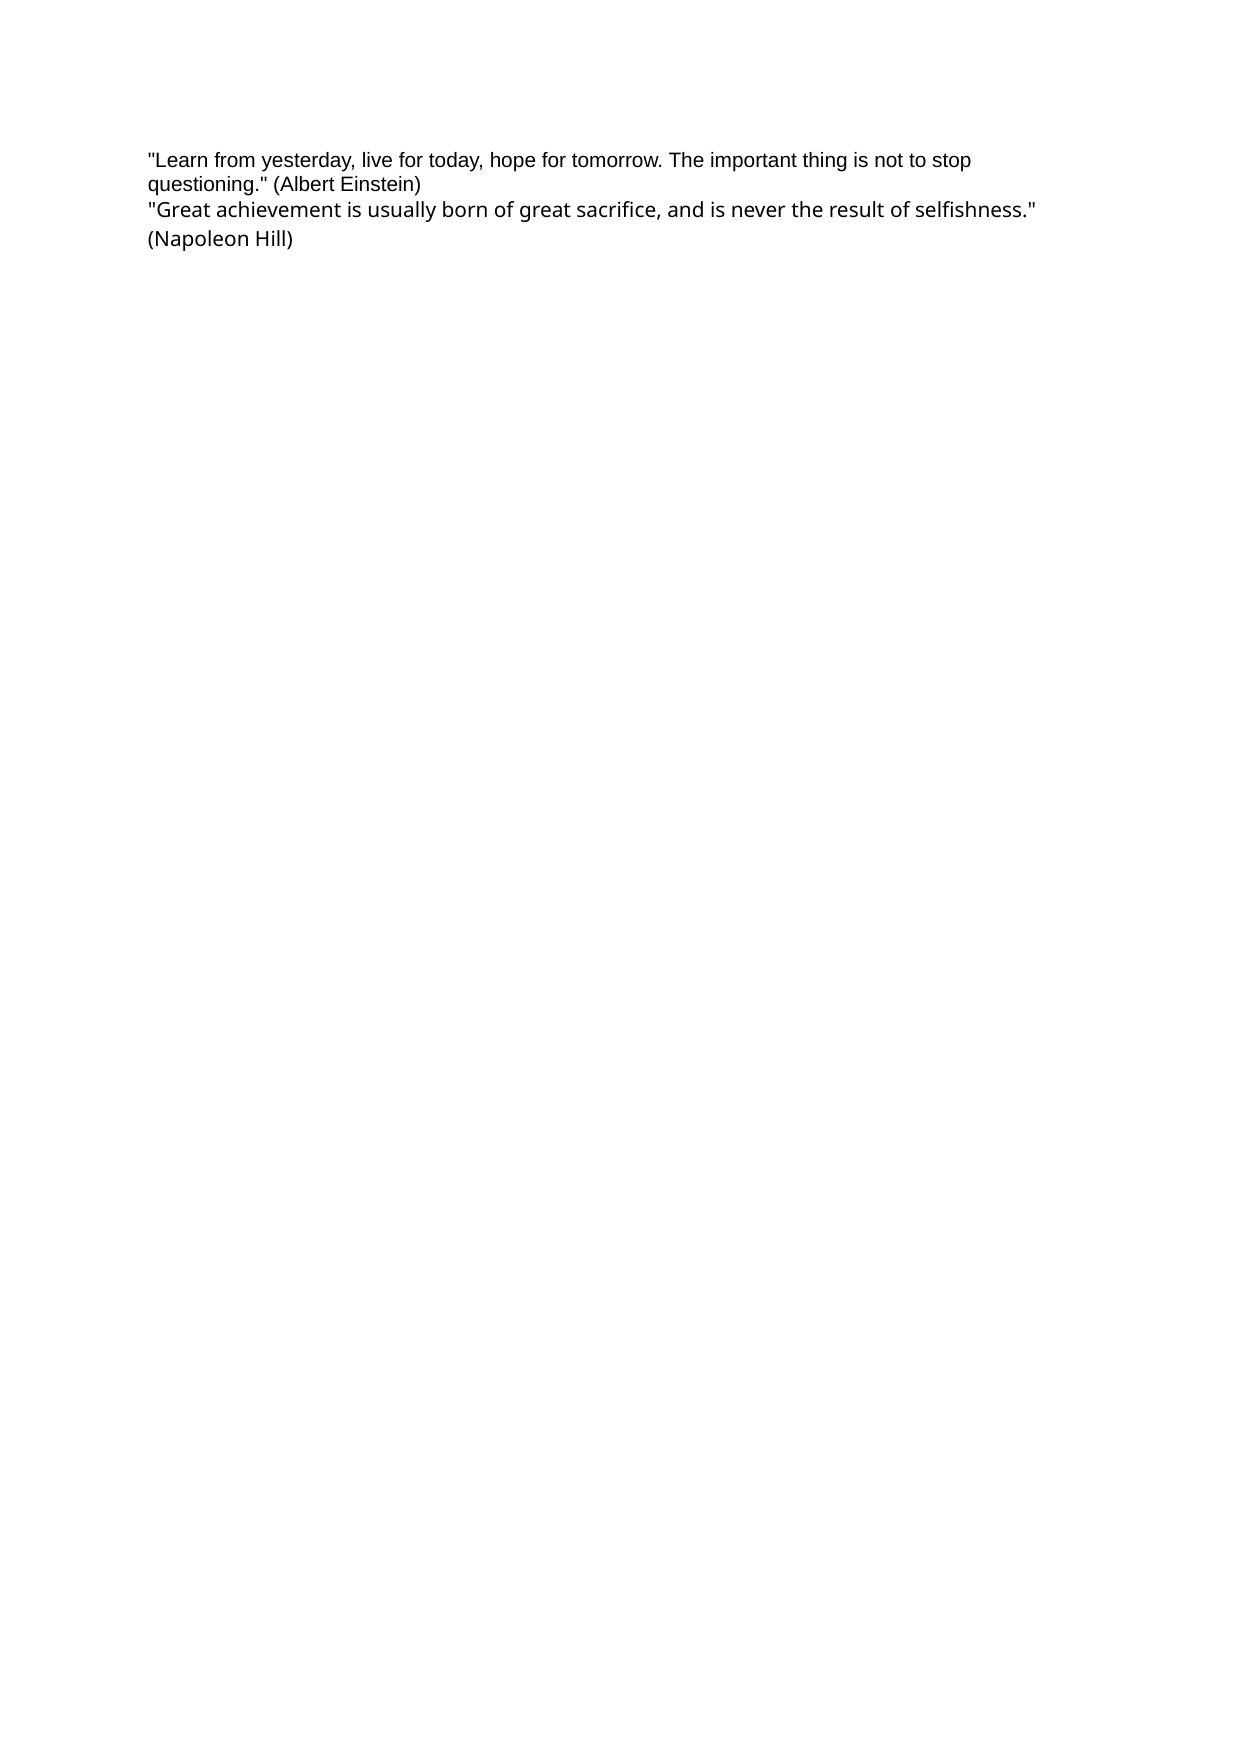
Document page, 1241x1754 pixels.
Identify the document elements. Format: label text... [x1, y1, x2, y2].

text "Great achievement is usually born of great sacrifice, and is never the result of selfishness." (Napoleon Hill) [148, 196, 1092, 252]
text "Learn from yesterday, live for today, hope for tomorrow. The important thing is not to stop questioning." (Albert Einstein) [148, 148, 1092, 196]
